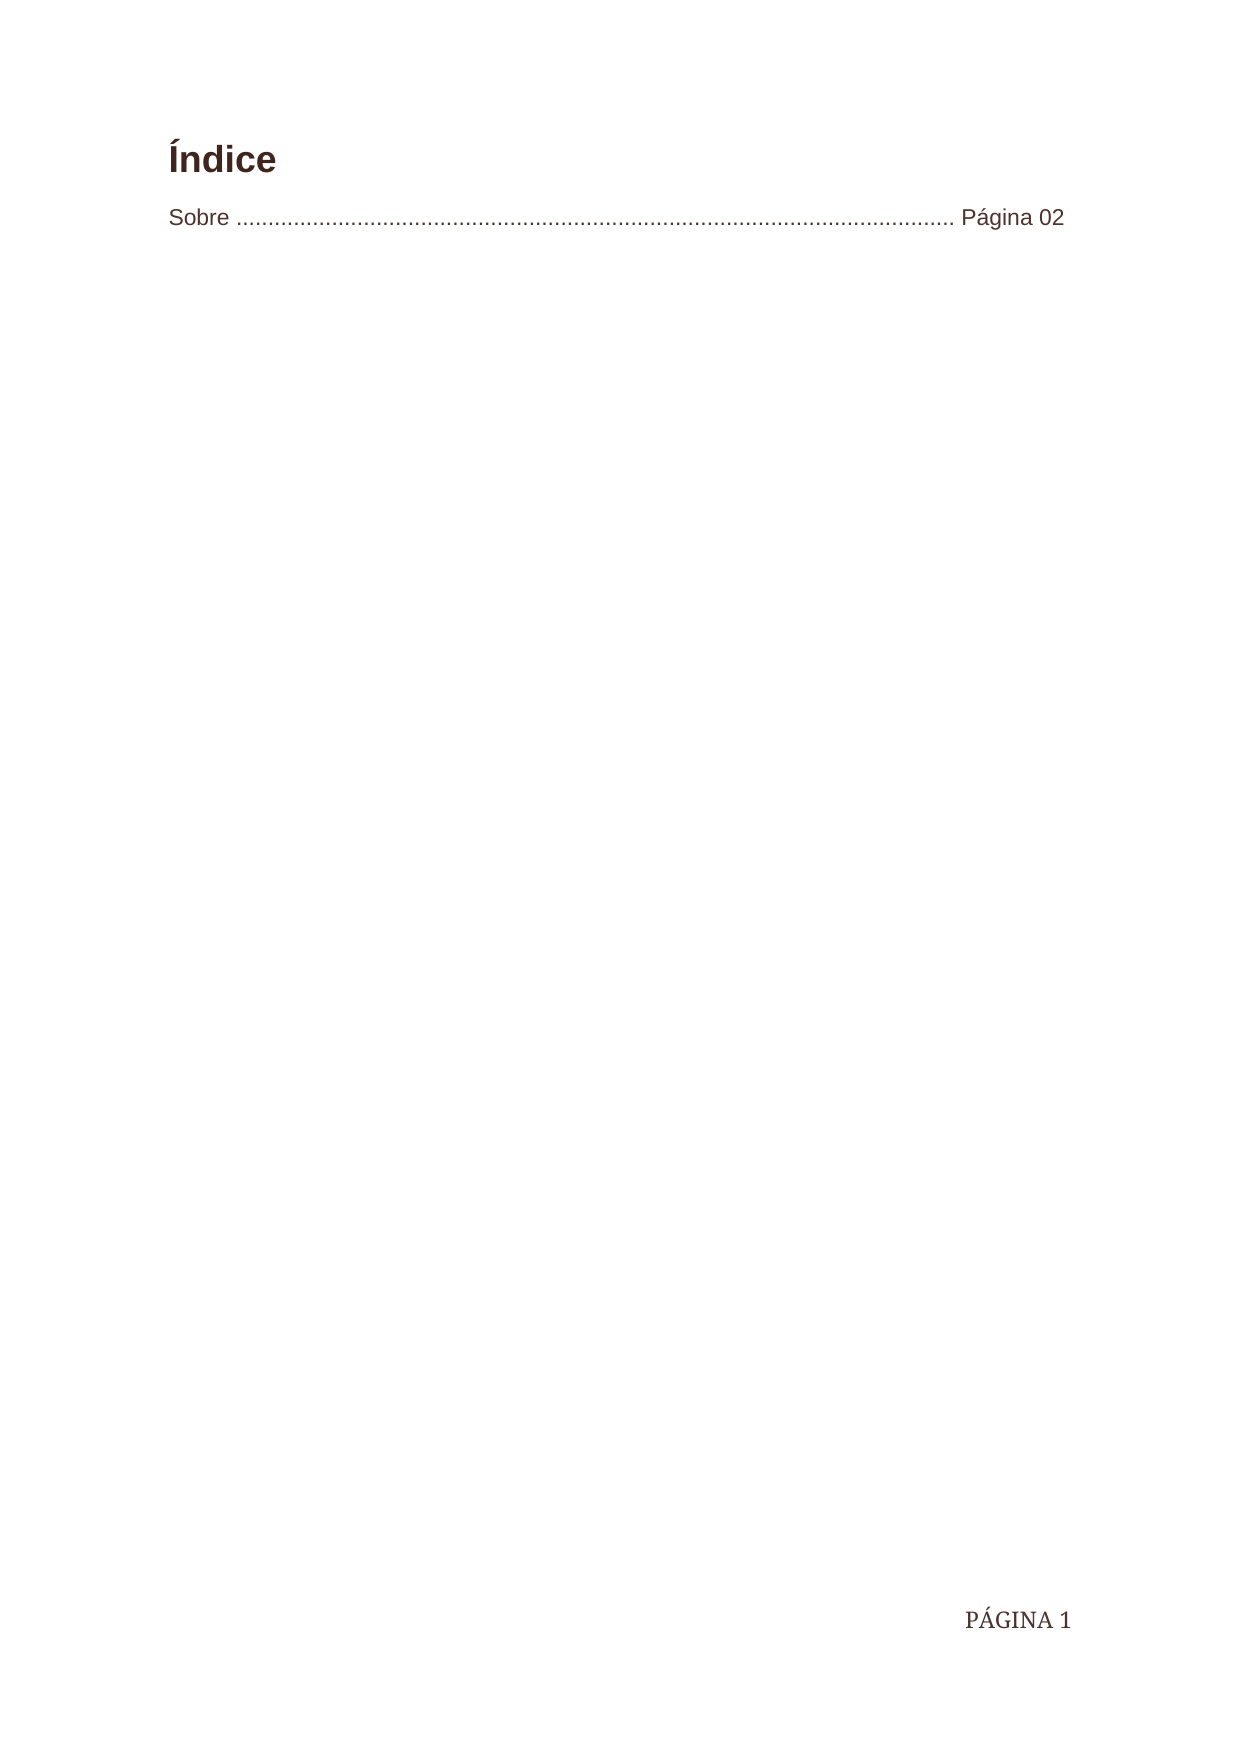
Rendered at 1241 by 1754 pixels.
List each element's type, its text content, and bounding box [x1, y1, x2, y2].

subtitle Índice [168, 137, 1072, 181]
text Sobre ................................................................................................................. Página 02 [168, 204, 1072, 230]
